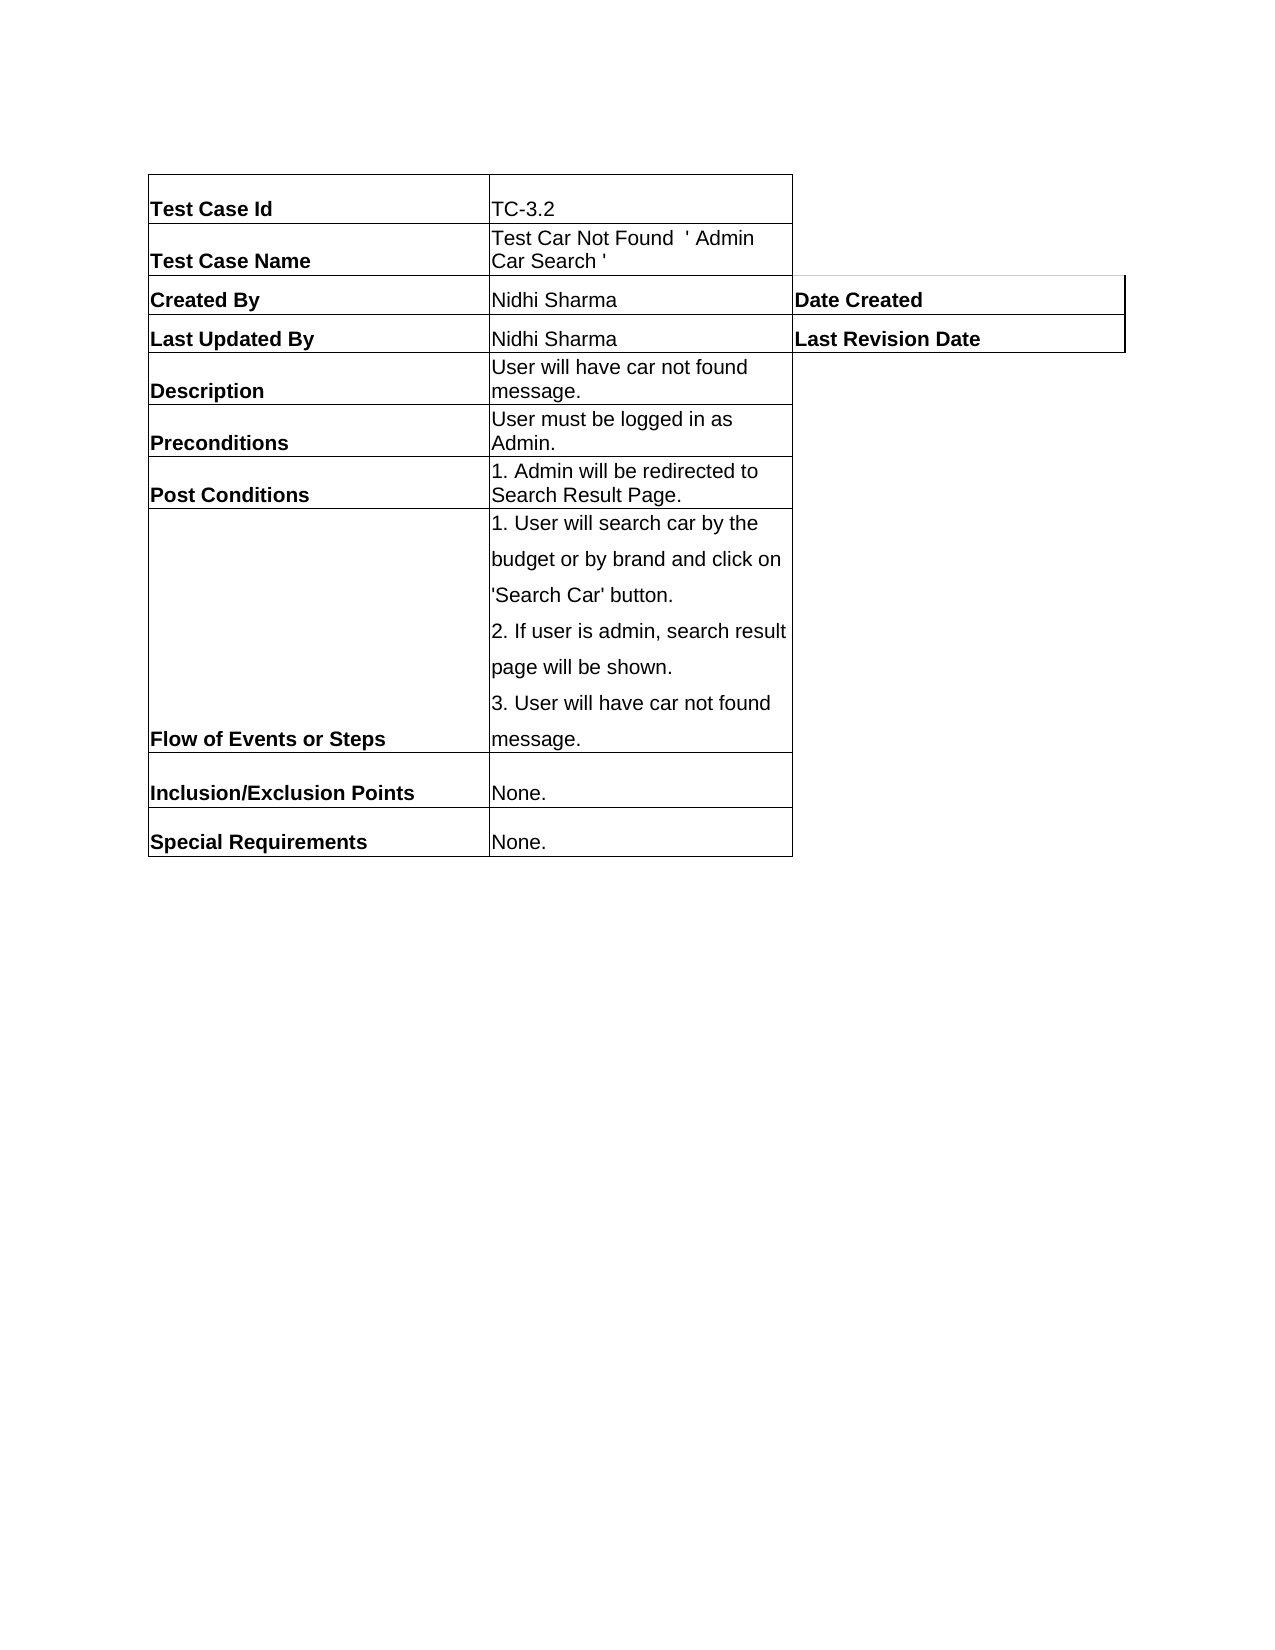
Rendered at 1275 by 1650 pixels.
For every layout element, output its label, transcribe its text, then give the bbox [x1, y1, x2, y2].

table_cell None. [490, 753, 792, 807]
table_cell [793, 752, 1125, 807]
table_cell [793, 807, 1125, 856]
table_cell User must be logged in as Admin. [490, 405, 792, 456]
table_cell 1. Admin will be redirected to Search Result Page. [490, 457, 792, 508]
table_cell Nidhi Sharma [490, 315, 792, 352]
table_cell Post Conditions [149, 457, 489, 508]
table_cell Preconditions [149, 405, 489, 456]
table_cell Special Requirements [149, 808, 489, 856]
table_cell User will have car not found message. [490, 353, 792, 404]
table_cell Created By [149, 276, 489, 313]
table_header TC-3.2 [490, 175, 792, 223]
table_cell [793, 353, 1125, 404]
table_cell 1. User will search car by the budget or by brand and click on 'Search Car' button. 2. If user is admin, search result page will be shown. 3. User will have car not found message. [490, 509, 792, 752]
table_cell Last Updated By [149, 315, 489, 352]
table_cell Description [149, 353, 489, 404]
table_cell Last Revision Date [793, 315, 1124, 352]
table_cell [793, 508, 1125, 752]
table_cell Inclusion/Exclusion Points [149, 753, 489, 807]
table_cell Flow of Events or Steps [149, 509, 489, 752]
table_cell Test Car Not Found ' Admin Car Search ' [490, 224, 792, 275]
table_header [793, 174, 1125, 223]
table_cell [793, 404, 1125, 456]
table_cell None. [490, 808, 792, 856]
table_cell Nidhi Sharma [490, 276, 792, 313]
table_header Test Case Id [149, 175, 489, 223]
table_cell Test Case Name [149, 224, 489, 275]
table_cell [793, 223, 1125, 275]
table_cell [793, 456, 1125, 508]
table_cell Date Created [793, 276, 1124, 313]
